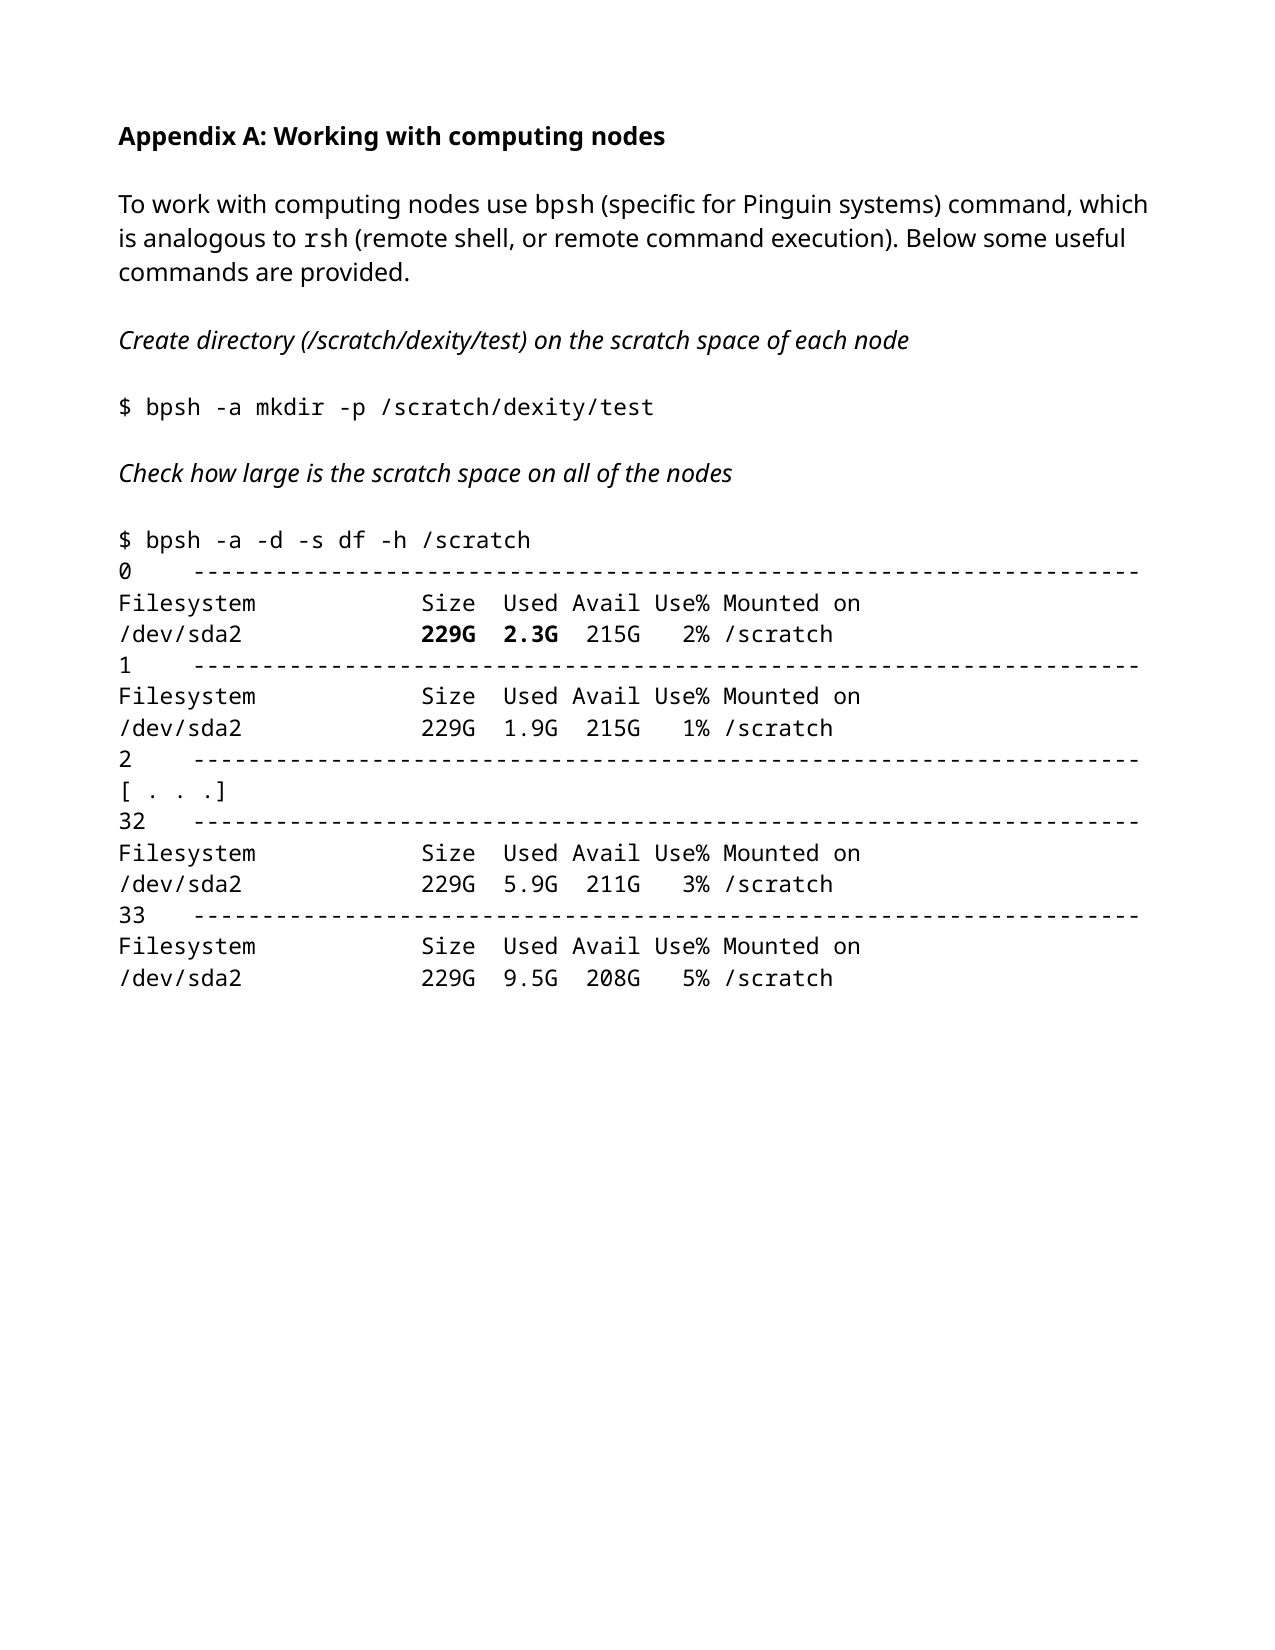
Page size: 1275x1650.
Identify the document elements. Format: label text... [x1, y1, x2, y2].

text [ . . .] [118, 774, 1157, 805]
text 1 --------------------------------------------------------------------- [118, 649, 1157, 680]
text Filesystem Size Used Avail Use% Mounted on [118, 587, 1157, 618]
text /dev/sda2 229G 9.5G 208G 5% /scratch [118, 962, 1157, 993]
text Filesystem Size Used Avail Use% Mounted on [118, 930, 1157, 962]
text 32 --------------------------------------------------------------------- [118, 805, 1157, 837]
text To work with computing nodes use bpsh (specific for Pinguin systems) command, which is analogous to rsh (remote shell, or remote command execution). Below some useful commands are provided. [118, 186, 1157, 288]
text $ bpsh -a -d -s df -h /scratch [118, 524, 1157, 555]
text $ bpsh -a mkdir -p /scratch/dexity/test [118, 391, 1157, 422]
text 0 --------------------------------------------------------------------- [118, 555, 1157, 587]
text Create directory (/scratch/dexity/test) on the scratch space of each node [118, 322, 1157, 357]
text /dev/sda2 229G 2.3G 215G 2% /scratch [118, 618, 1157, 649]
text Filesystem Size Used Avail Use% Mounted on [118, 837, 1157, 868]
text 2 --------------------------------------------------------------------- [118, 743, 1157, 774]
text /dev/sda2 229G 1.9G 215G 1% /scratch [118, 712, 1157, 743]
text Check how large is the scratch space on all of the nodes [118, 456, 1157, 490]
text 33 --------------------------------------------------------------------- [118, 899, 1157, 930]
text Filesystem Size Used Avail Use% Mounted on [118, 680, 1157, 712]
text Appendix A: Working with computing nodes [118, 118, 1157, 152]
text /dev/sda2 229G 5.9G 211G 3% /scratch [118, 868, 1157, 899]
